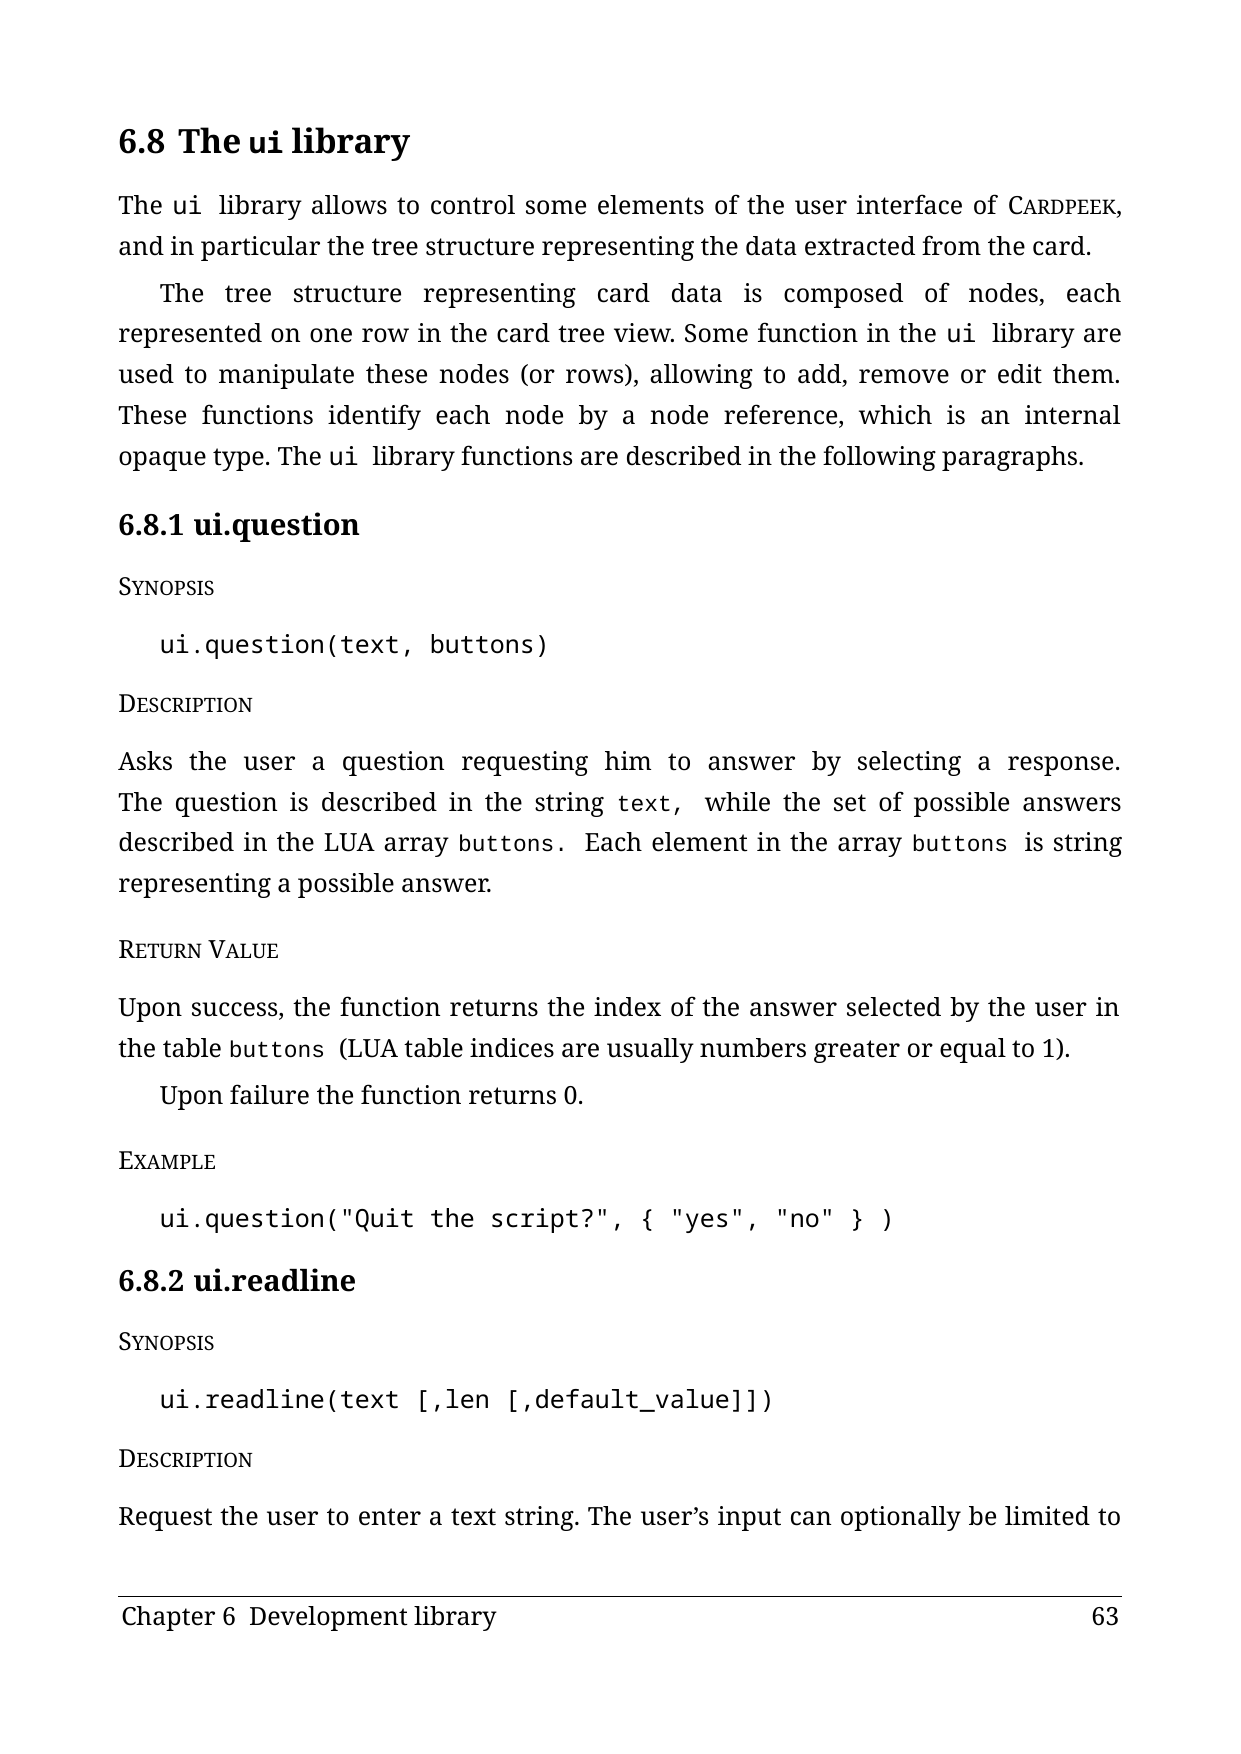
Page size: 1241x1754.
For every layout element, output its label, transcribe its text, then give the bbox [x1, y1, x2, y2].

subtitle Synopsis [118, 1324, 1122, 1358]
subtitle Description [118, 1441, 1122, 1475]
text ui.question("Quit the script?", { "yes", "no" } ) [159, 1201, 1122, 1235]
subtitle ui.readline [118, 1260, 1122, 1299]
subtitle Synopsis [118, 569, 1122, 602]
text Asks the user a question requesting him to answer by selecting a response. The question is described in the string text, while the set of possible answers described in the LUA array buttons. Each element in the array buttons is string representing a possible answer. [118, 743, 1122, 900]
text The tree structure representing card data is composed of nodes, each represented on one row in the card tree view. Some function in the ui library are used to manipulate these nodes (or rows), allowing to add, remove or edit them. These functions identify each node by a node reference, which is an internal opaque type. The ui library functions are described in the following paragraphs. [118, 275, 1122, 473]
subtitle ui.question [118, 504, 1122, 544]
subtitle Example [118, 1143, 1122, 1177]
text ui.question(text, buttons) [159, 627, 1122, 661]
text ui.readline(text [,len [,default_value]]) [159, 1382, 1122, 1416]
subtitle Return Value [118, 932, 1122, 966]
subtitle The ui library [118, 118, 1122, 163]
text The ui library allows to control some elements of the user interface of Cardpeek, and in particular the tree structure representing the data extracted from the card. [118, 188, 1122, 263]
text Upon failure the function returns 0. [118, 1077, 1122, 1111]
text Request the user to enter a text string. The user’s input can optionally be limited to [118, 1499, 1122, 1533]
subtitle Description [118, 686, 1122, 719]
text Upon success, the function returns the index of the answer selected by the user in the table buttons (LUA table indices are usually numbers greater or equal to 1). [118, 990, 1122, 1065]
